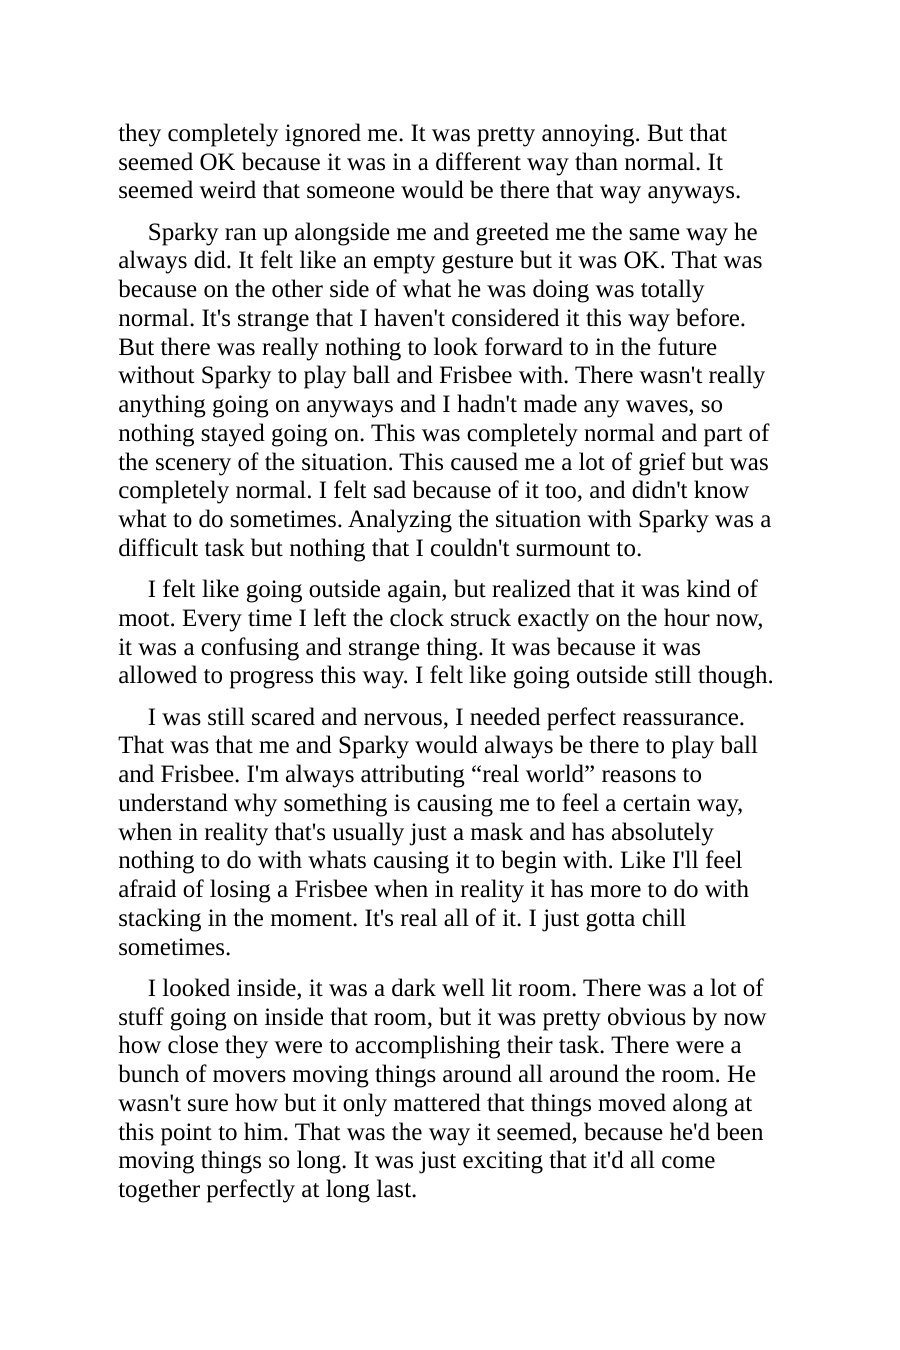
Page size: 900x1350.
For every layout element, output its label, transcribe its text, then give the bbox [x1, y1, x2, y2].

text they completely ignored me. It was pretty annoying. But that seemed OK because it was in a different way than normal. It seemed weird that someone would be there that way anyways. [118, 118, 782, 204]
text I looked inside, it was a dark well lit room. There was a lot of stuff going on inside that room, but it was pretty obvious by now how close they were to accomplishing their task. There were a bunch of movers moving things around all around the room. He wasn't sure how but it only mattered that things moved along at this point to him. That was the way it seemed, because he'd been moving things so long. It was just exciting that it'd all come together perfectly at long last. [118, 973, 782, 1203]
text I was still scared and nervous, I needed perfect reassurance. That was that me and Sparky would always be there to play ball and Frisbee. I'm always attributing “real world” reasons to understand why something is causing me to feel a certain way, when in reality that's usually just a mask and has absolutely nothing to do with whats causing it to begin with. Like I'll feel afraid of losing a Frisbee when in reality it has more to do with stacking in the moment. It's real all of it. I just gotta chill sometimes. [118, 702, 782, 961]
text I felt like going outside again, but realized that it was kind of moot. Every time I left the clock struck exactly on the hour now, it was a confusing and strange thing. It was because it was allowed to progress this way. I felt like going outside still though. [118, 574, 782, 689]
text Sparky ran up alongside me and greeted me the same way he always did. It felt like an empty gesture but it was OK. That was because on the other side of what he was doing was totally normal. It's strange that I haven't considered it this way before. But there was really nothing to look forward to in the future without Sparky to play ball and Frisbee with. There wasn't really anything going on anyways and I hadn't made any waves, so nothing stayed going on. This was completely normal and part of the scenery of the situation. This caused me a lot of grief but was completely normal. I felt sad because of it too, and didn't know what to do sometimes. Analyzing the situation with Sparky was a difficult task but nothing that I couldn't surmount to. [118, 217, 782, 562]
